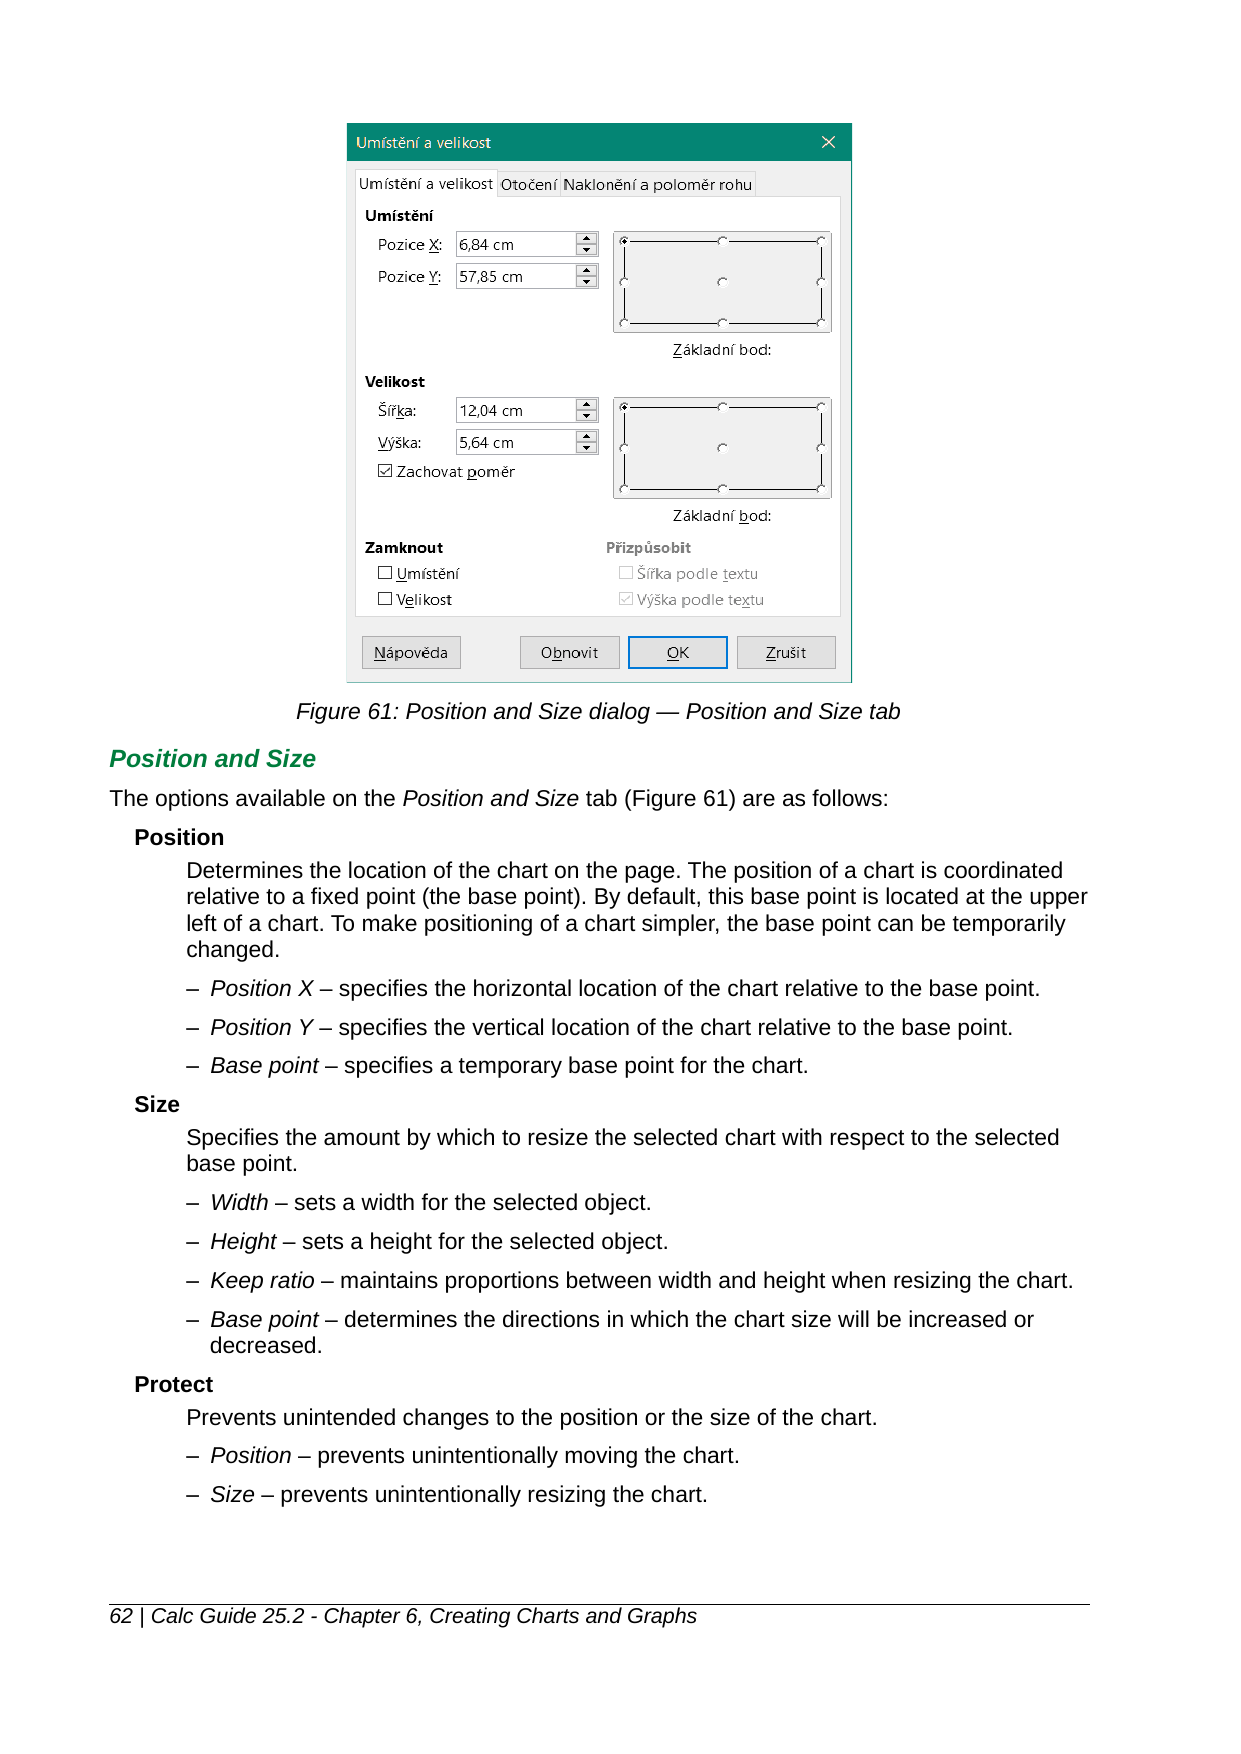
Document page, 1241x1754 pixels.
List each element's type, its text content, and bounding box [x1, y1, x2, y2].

text Size [134, 1091, 1090, 1118]
text Specifies the amount by which to resize the selected chart with respect to the selected base point. [186, 1124, 1090, 1177]
list Position Y – specifies the vertical location of the chart relative to the base point. [186, 1013, 1090, 1040]
text Protect [134, 1371, 1090, 1397]
text Position [134, 824, 1090, 851]
subtitle Position and Size [109, 744, 1090, 773]
text Prevents unintended changes to the position or the size of the chart. [186, 1403, 1090, 1430]
list Size – prevents unintentionally resizing the chart. [186, 1481, 1090, 1507]
picture [346, 123, 853, 683]
list Position X – specifies the horizontal location of the chart relative to the base point. [186, 975, 1090, 1001]
list Position – prevents unintentionally moving the chart. [186, 1442, 1090, 1469]
text Determines the location of the chart on the page. The position of a chart is coordinated relative to a fixed point (the base point). By default, this base point is located at the upper left of a chart. To make positioning of a chart simpler, the base point can be temporarily changed. [186, 857, 1090, 962]
list Keep ratio – maintains proportions between width and height when resizing the chart. [186, 1267, 1090, 1293]
list Base point – determines the directions in which the chart size will be increased or decreased. [186, 1306, 1090, 1358]
list The options available on the Position and Size tab (Figure 61) are as follows: [109, 785, 1090, 812]
text Figure 61: Position and Size dialog — Position and Size tab [296, 698, 903, 725]
list Height – sets a height for the selected object. [186, 1228, 1090, 1254]
list Base point – specifies a temporary base point for the chart. [186, 1052, 1090, 1079]
list Width – sets a width for the selected object. [186, 1189, 1090, 1215]
